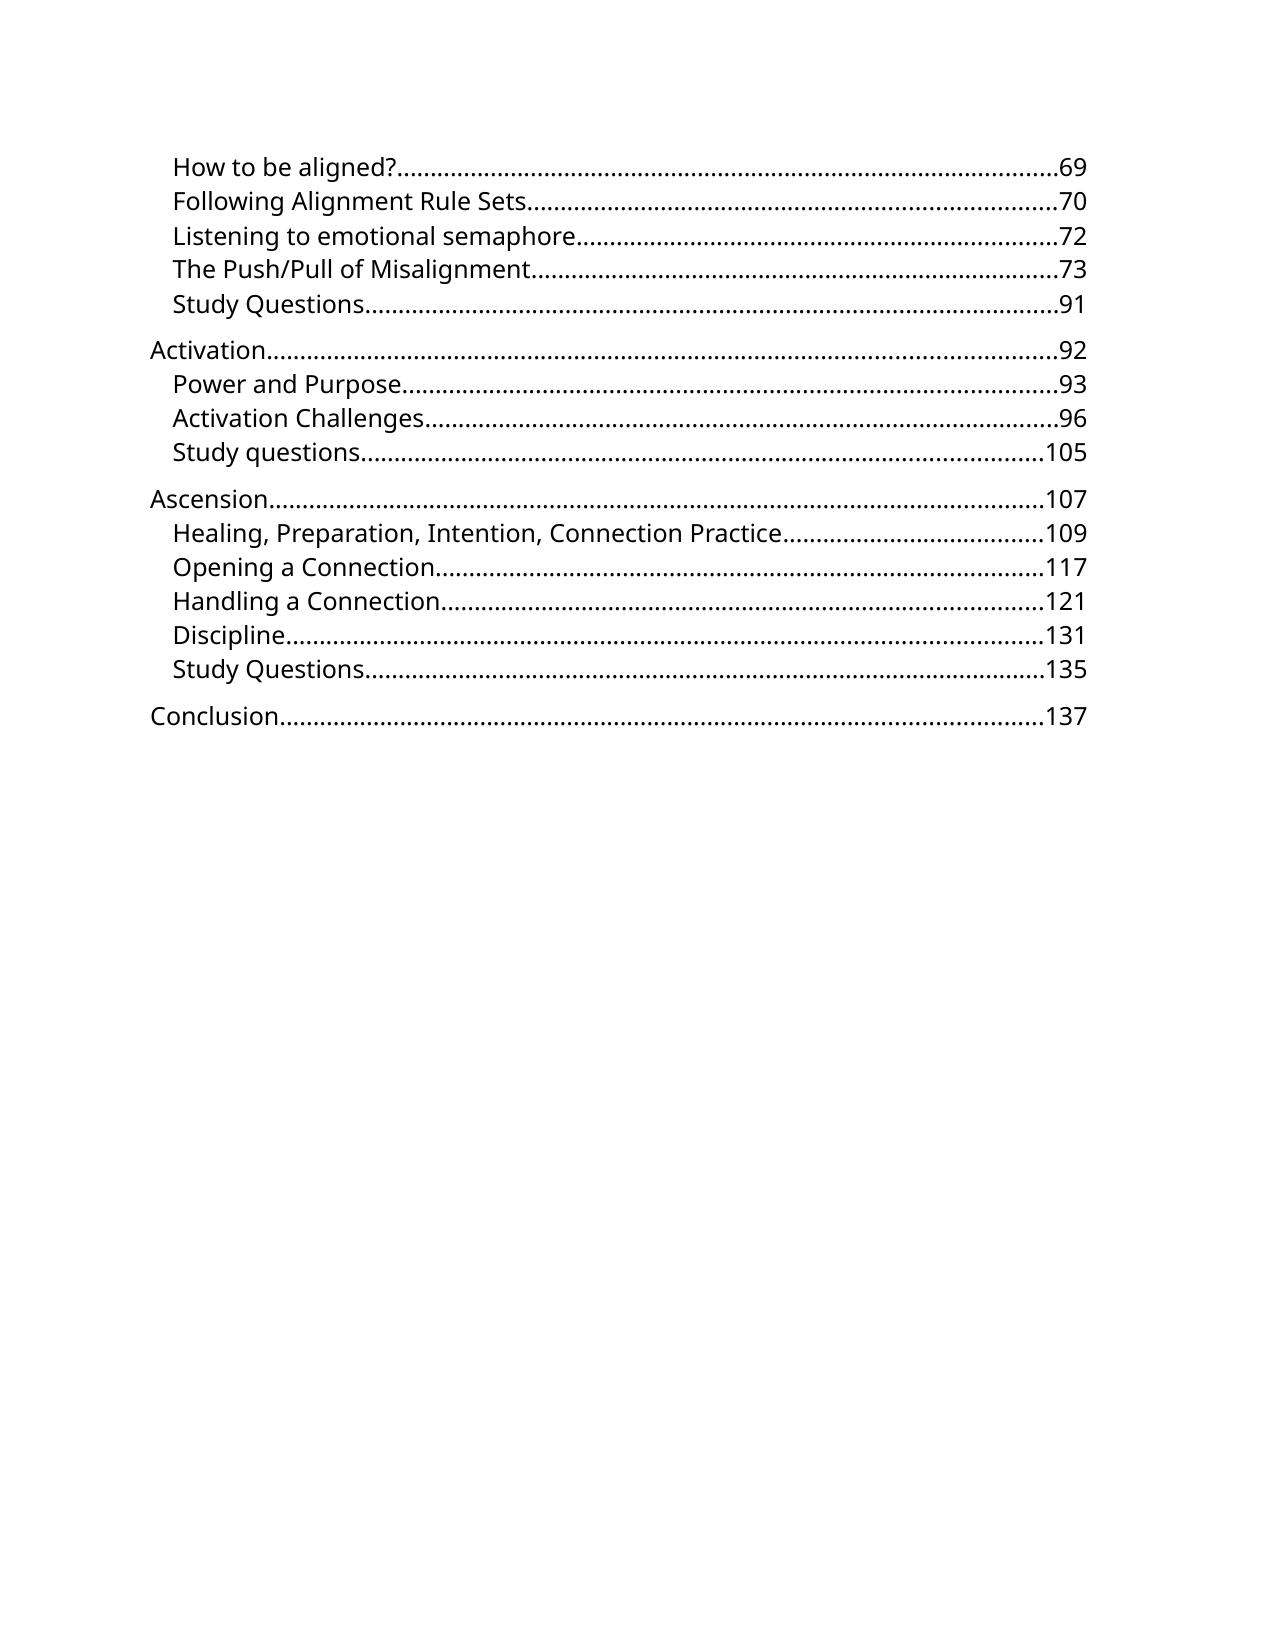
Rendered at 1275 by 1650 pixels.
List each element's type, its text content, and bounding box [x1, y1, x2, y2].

text Activation Challenges 96 [172, 401, 1087, 435]
text Study questions 105 [172, 435, 1087, 469]
text Listening to emotional semaphore 72 [172, 218, 1087, 252]
text Activation 92 [150, 333, 1087, 367]
text Ascension 107 [150, 482, 1087, 516]
text Conclusion 137 [150, 698, 1087, 732]
text Study Questions 135 [172, 652, 1087, 686]
text Handling a Connection 121 [172, 584, 1087, 618]
text Following Alignment Rule Sets 70 [172, 184, 1087, 218]
text Opening a Connection 117 [172, 550, 1087, 584]
text Study Questions 91 [172, 286, 1087, 320]
text Healing, Preparation, Intention, Connection Practice 109 [172, 516, 1087, 550]
text Discipline 131 [172, 618, 1087, 652]
text Power and Purpose 93 [172, 367, 1087, 401]
text The Push/Pull of Misalignment 73 [172, 252, 1087, 286]
text How to be aligned? 69 [172, 150, 1087, 184]
